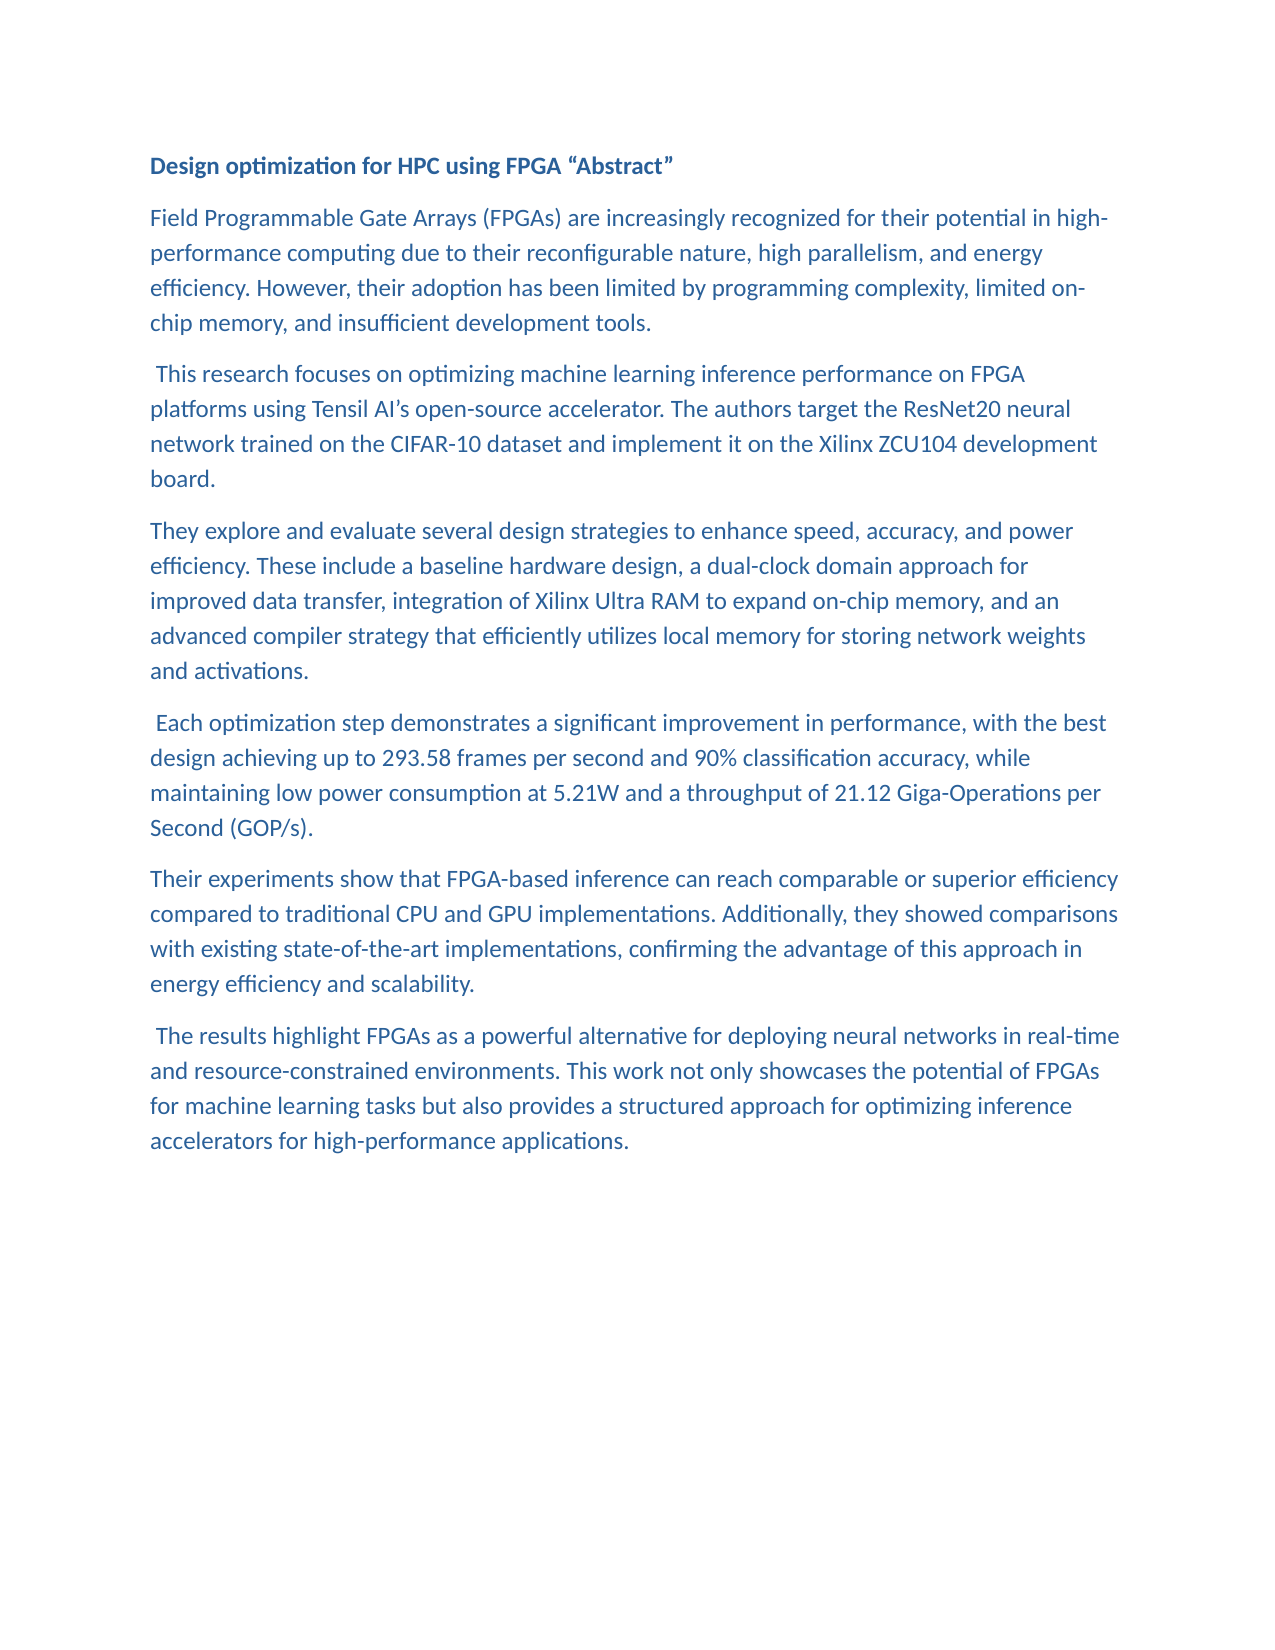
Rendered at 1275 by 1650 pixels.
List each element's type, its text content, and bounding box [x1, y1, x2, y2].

text This research focuses on optimizing machine learning inference performance on FPGA platforms using Tensil AI’s open-source accelerator. The authors target the ResNet20 neural network trained on the CIFAR-10 dataset and implement it on the Xilinx ZCU104 development board. [150, 358, 1125, 494]
text They explore and evaluate several design strategies to enhance speed, accuracy, and power efficiency. These include a baseline hardware design, a dual-clock domain approach for improved data transfer, integration of Xilinx Ultra RAM to expand on-chip memory, and an advanced compiler strategy that efficiently utilizes local memory for storing network weights and activations. [150, 515, 1125, 686]
text Each optimization step demonstrates a significant improvement in performance, with the best design achieving up to 293.58 frames per second and 90% classification accuracy, while maintaining low power consumption at 5.21W and a throughput of 21.12 Giga-Operations per Second (GOP/s). [150, 707, 1125, 842]
text Design optimization for HPC using FPGA “Abstract” [150, 150, 1125, 181]
text The results highlight FPGAs as a powerful alternative for deploying neural networks in real-time and resource-constrained environments. This work not only showcases the potential of FPGAs for machine learning tasks but also provides a structured approach for optimizing inference accelerators for high-performance applications. [150, 1020, 1125, 1156]
text Their experiments show that FPGA-based inference can reach comparable or superior efficiency compared to traditional CPU and GPU implementations. Additionally, they showed comparisons with existing state-of-the-art implementations, confirming the advantage of this approach in energy efficiency and scalability. [150, 863, 1125, 999]
text Field Programmable Gate Arrays (FPGAs) are increasingly recognized for their potential in high-performance computing due to their reconfigurable nature, high parallelism, and energy efficiency. However, their adoption has been limited by programming complexity, limited on-chip memory, and insufficient development tools. [150, 202, 1125, 337]
